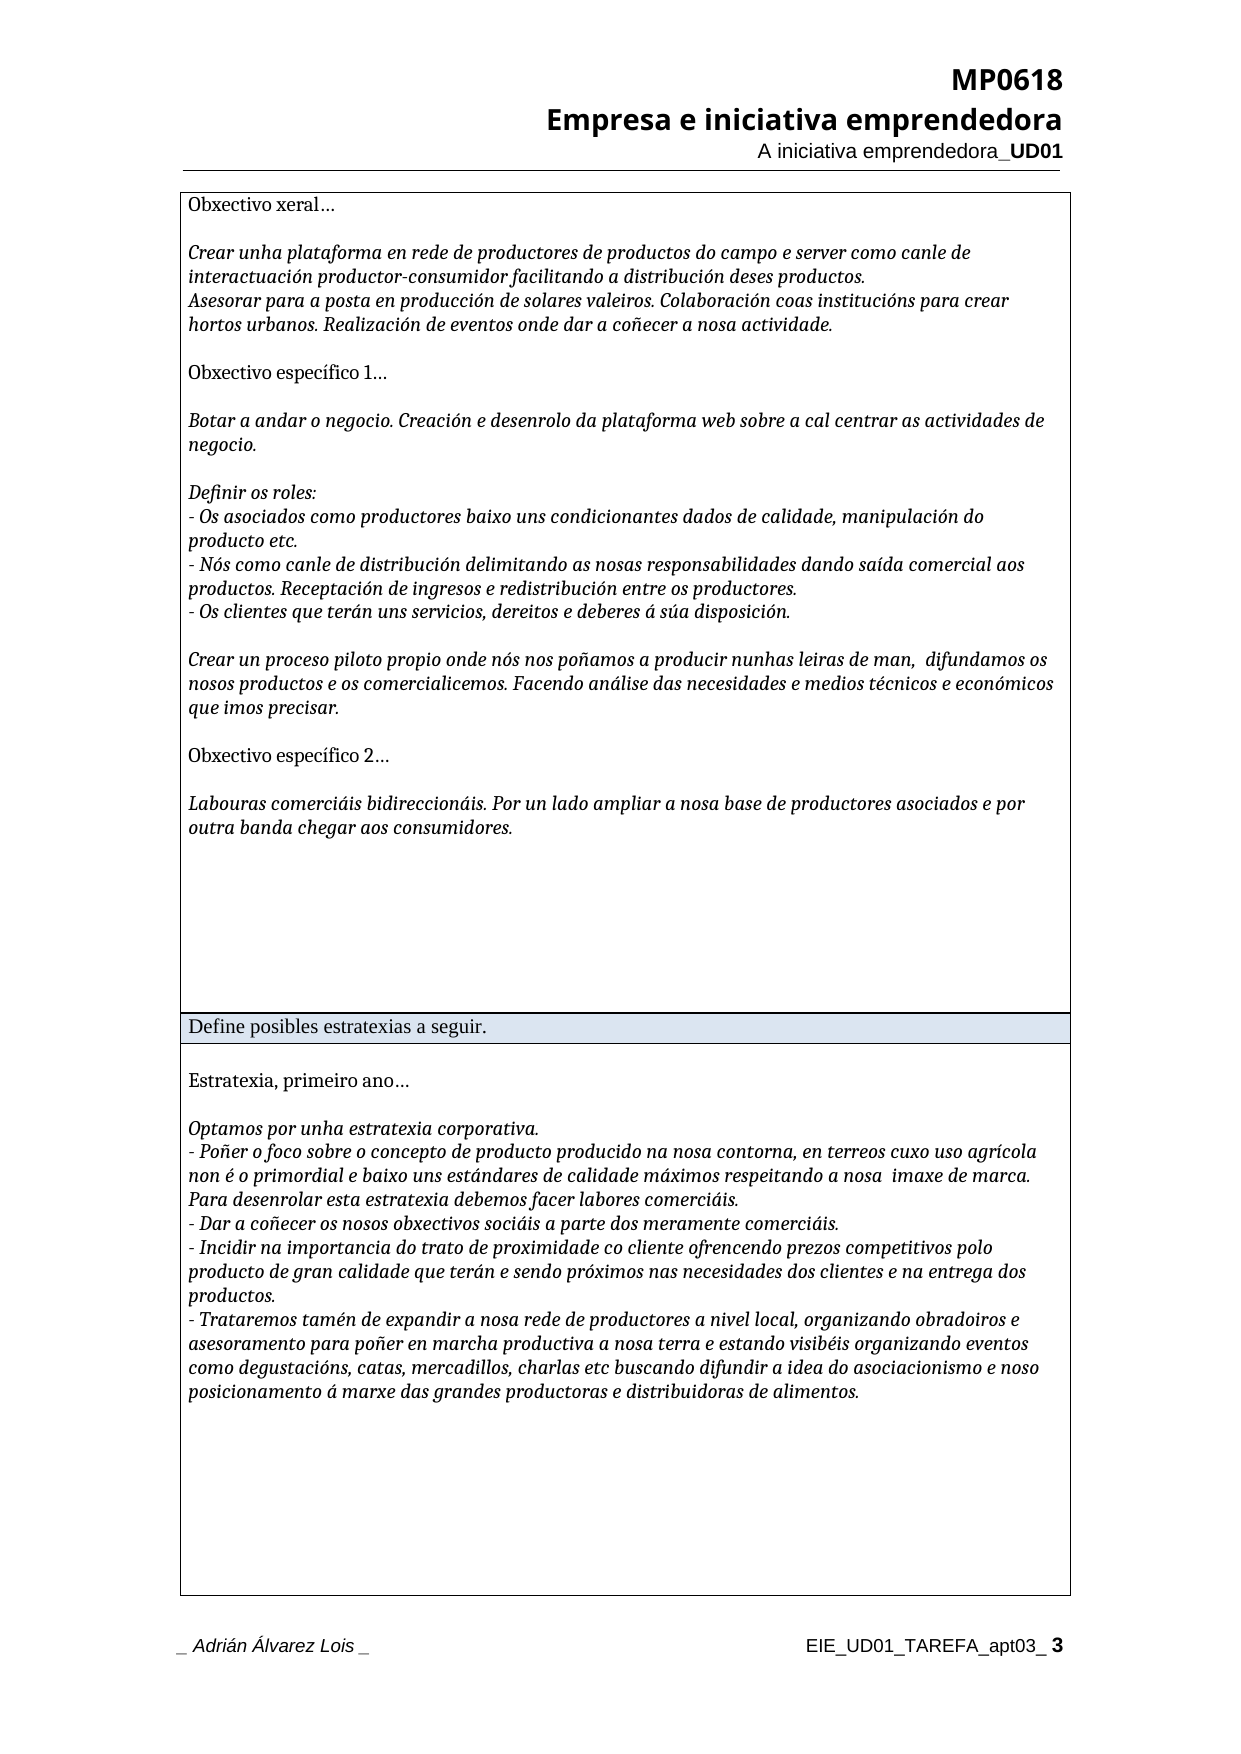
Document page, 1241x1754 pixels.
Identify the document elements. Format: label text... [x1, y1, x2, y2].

table_cell Estratexia, primeiro ano… Optamos por unha estratexia corporativa. - Poñer o foco sobre o concepto de producto producido na nosa contorna, en terreos cuxo uso agrícola non é o primordial e baixo uns estándares de calidade máximos respeitando a nosa imaxe de marca. Para desenrolar esta estratexia debemos facer labores comerciáis. - Dar a coñecer os nosos obxectivos sociáis a parte dos meramente comerciáis. - Incidir na importancia do trato de proximidade co cliente ofrencendo prezos competitivos polo producto de gran calidade que terán e sendo próximos nas necesidades dos clientes e na entrega dos productos. - Trataremos tamén de expandir a nosa rede de productores a nivel local, organizando obradoiros e asesoramento para poñer en marcha productiva a nosa terra e estando visibéis organizando eventos como degustacións, catas, mercadillos, charlas etc buscando difundir a idea do asociacionismo e noso posicionamento á marxe das grandes productoras e distribuidoras de alimentos. [181, 1044, 1070, 1595]
table_header Define posibles estratexias a seguir. [181, 1014, 1070, 1043]
table_cell Obxectivo xeral… Crear unha plataforma en rede de productores de productos do campo e server como canle de interactuación productor-consumidor facilitando a distribución deses productos. Asesorar para a posta en producción de solares valeiros. Colaboración coas institucións para crear hortos urbanos. Realización de eventos onde dar a coñecer a nosa actividade. Obxectivo específico 1… Botar a andar o negocio. Creación e desenrolo da plataforma web sobre a cal centrar as actividades de negocio. Definir os roles: - Os asociados como productores baixo uns condicionantes dados de calidade, manipulación do producto etc. - Nós como canle de distribución delimitando as nosas responsabilidades dando saída comercial aos productos. Receptación de ingresos e redistribución entre os productores. - Os clientes que terán uns servicios, dereitos e deberes á súa disposición. Crear un proceso piloto propio onde nós nos poñamos a producir nunhas leiras de man, difundamos os nosos productos e os comercialicemos. Facendo análise das necesidades e medios técnicos e económicos que imos precisar. Obxectivo específico 2… Labouras comerciáis bidireccionáis. Por un lado ampliar a nosa base de productores asociados e por outra banda chegar aos consumidores. [181, 193, 1070, 1012]
